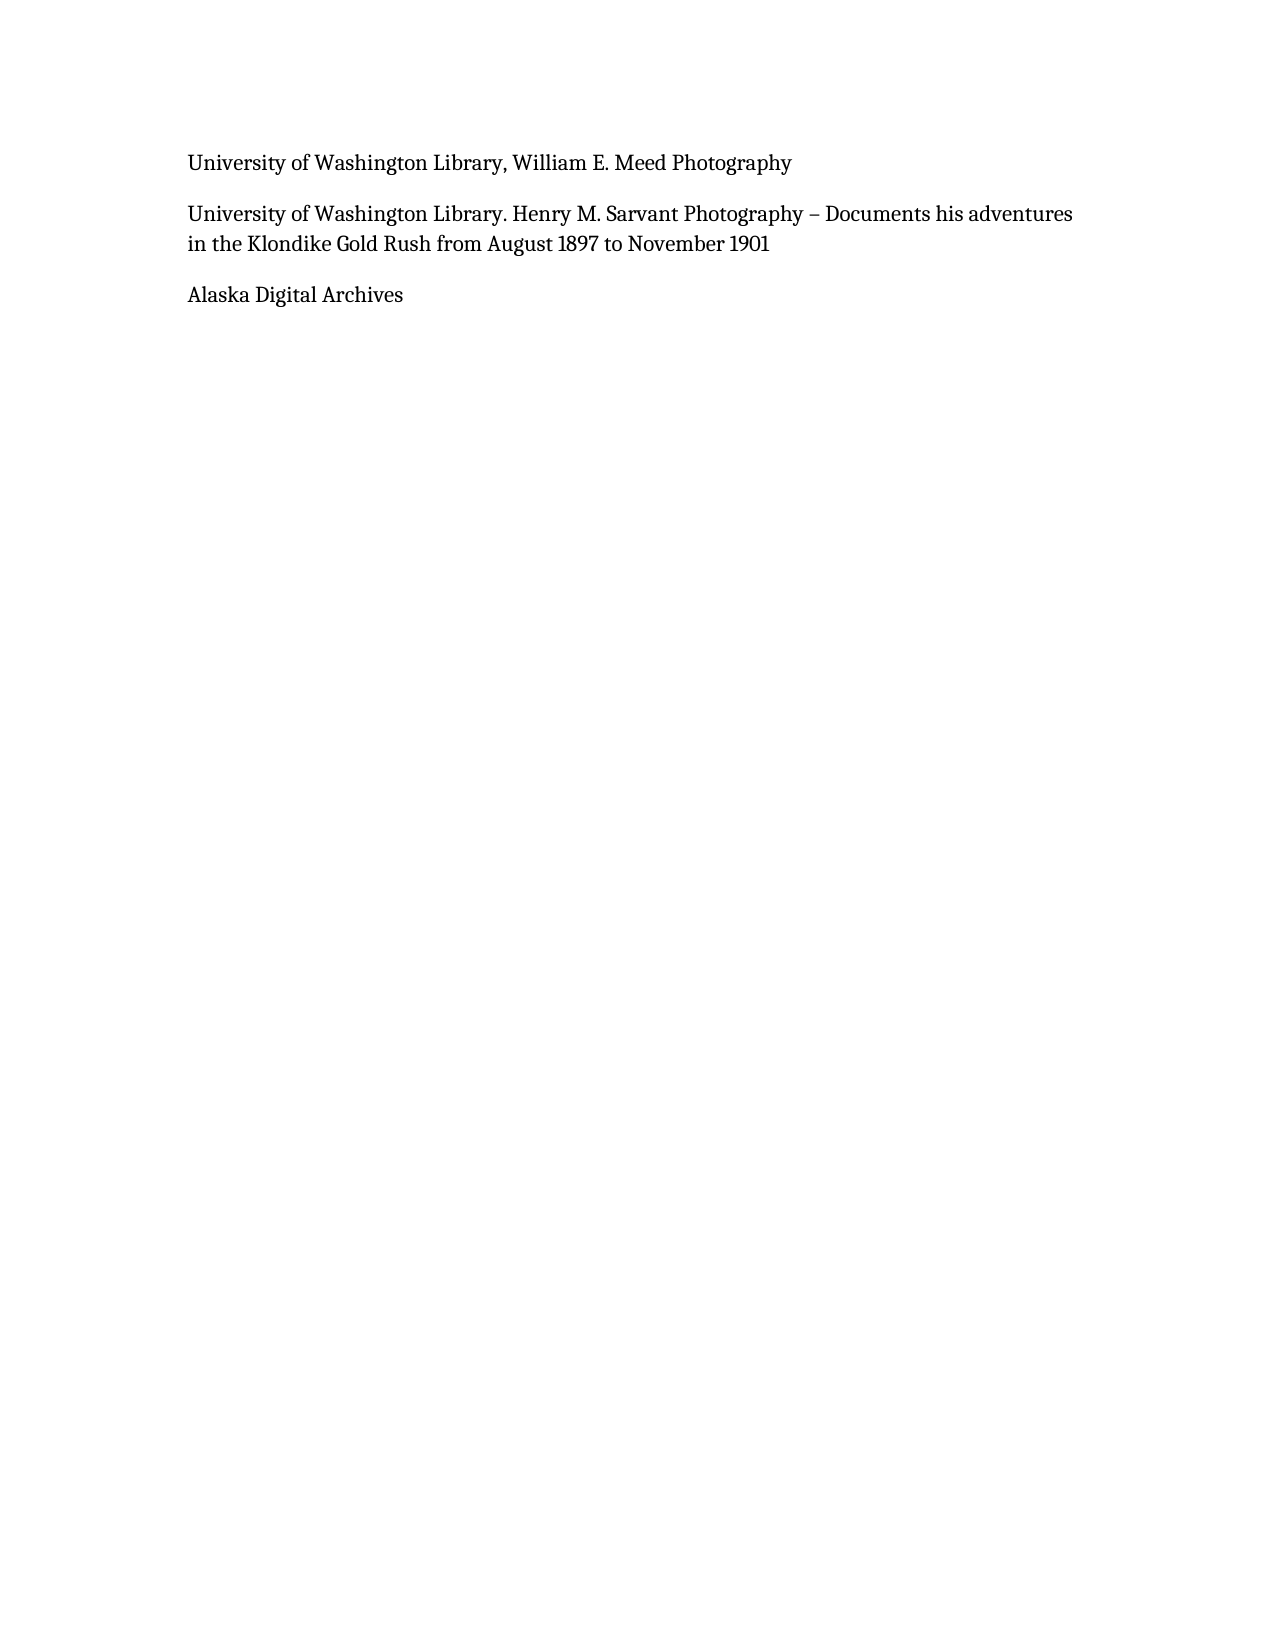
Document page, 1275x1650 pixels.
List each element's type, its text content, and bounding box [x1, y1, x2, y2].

text University of Washington Library, William E. Meed Photography [187, 150, 1087, 176]
text University of Washington Library. Henry M. Sarvant Photography – Documents his adventures in the Klondike Gold Rush from August 1897 to November 1901 [187, 201, 1087, 258]
text Alaska Digital Archives [187, 282, 1087, 309]
